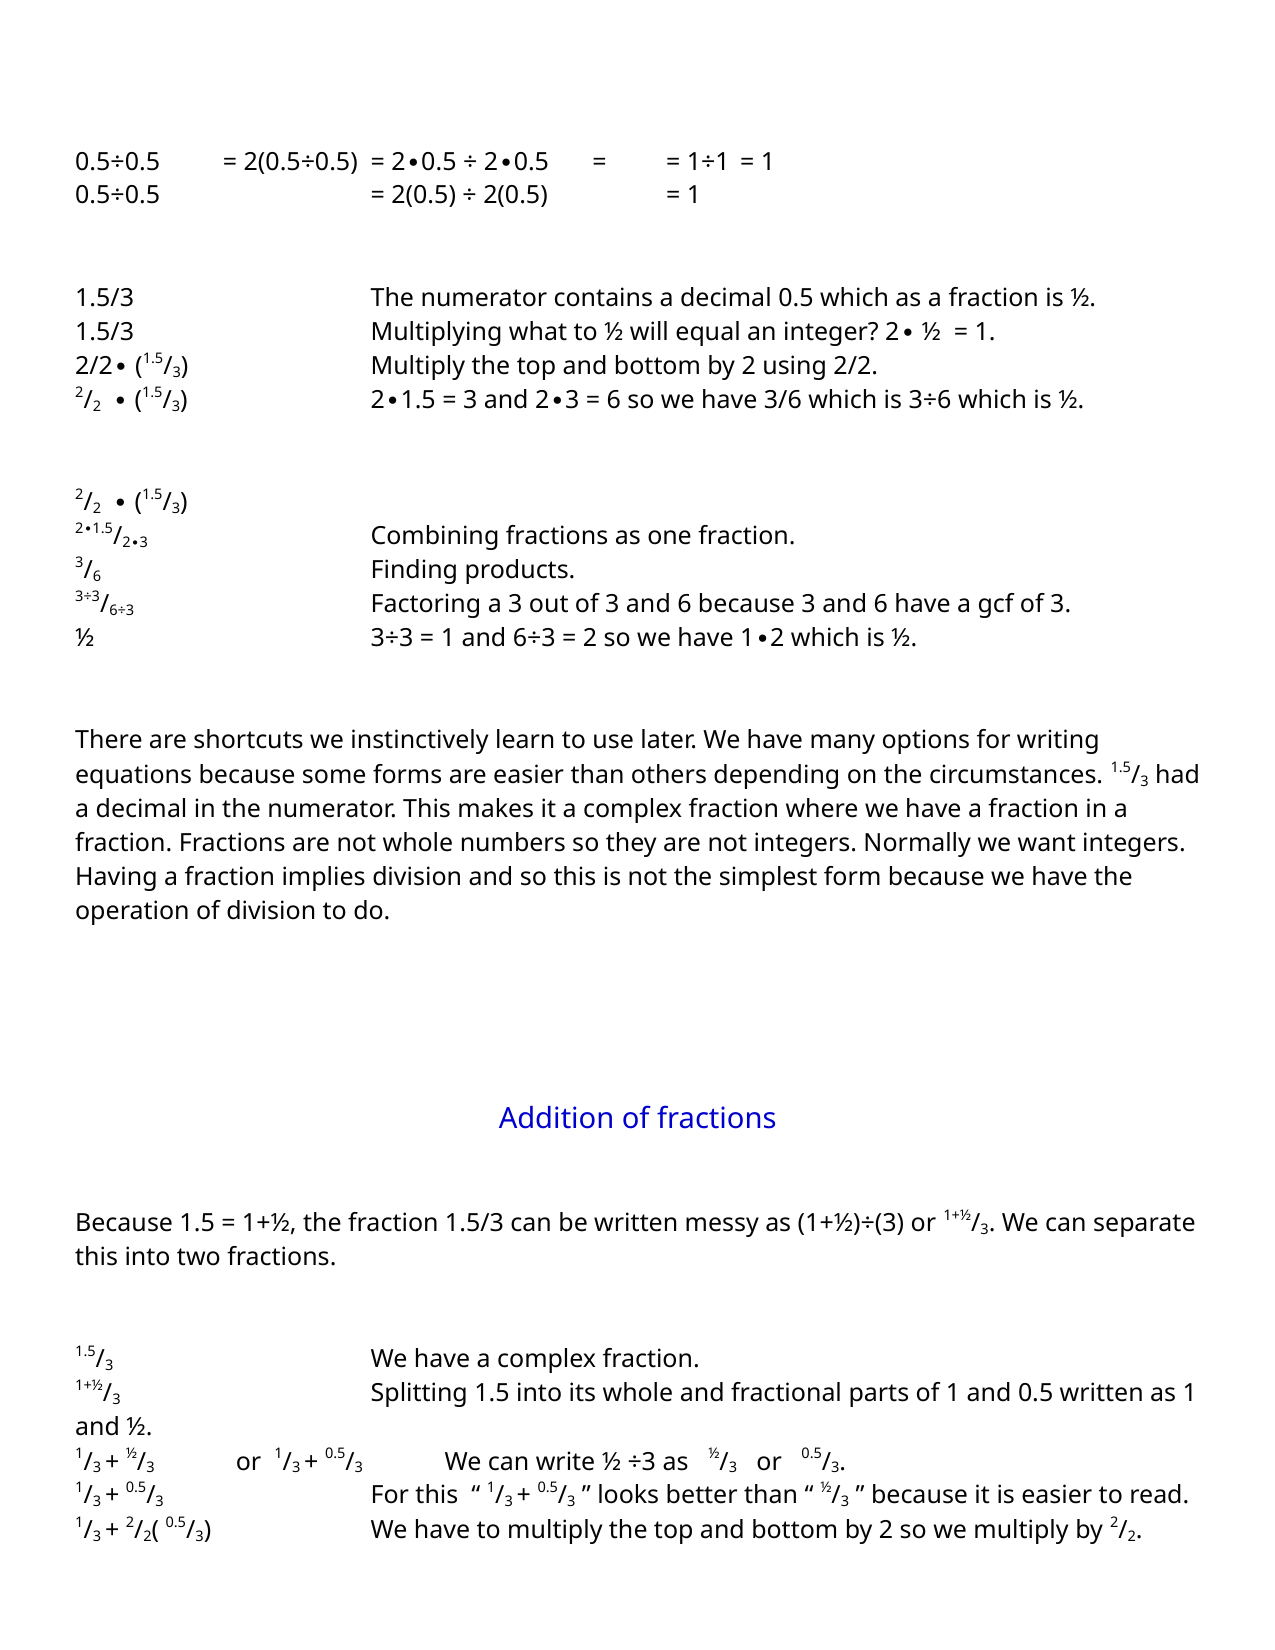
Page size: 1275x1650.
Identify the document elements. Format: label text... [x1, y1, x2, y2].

text 2/2∙ (1.5/3) Multiply the top and bottom by 2 using 2/2. [75, 347, 1200, 382]
text There are shortcuts we instinctively learn to use later. We have many options for writing equations because some forms are easier than others depending on the circumstances. 1.5/3 had a decimal in the numerator. This makes it a complex fraction where we have a fraction in a fraction. Fractions are not whole numbers so they are not integers. Normally we want integers. Having a fraction implies division and so this is not the simplest form because we have the operation of division to do. [75, 722, 1200, 927]
text 3/6 Finding products. [75, 552, 1200, 586]
text 1+½/3 Splitting 1.5 into its whole and fractional parts of 1 and 0.5 written as 1 and ½. [75, 1375, 1200, 1443]
text 2/2 ∙ (1.5/3) [75, 484, 1200, 518]
text 2/2 ∙ (1.5/3) 2∙1.5 = 3 and 2∙3 = 6 so we have 3/6 which is 3÷6 which is ½. [75, 382, 1200, 416]
text 3÷3/6÷3 Factoring a 3 out of 3 and 6 because 3 and 6 have a gcf of 3. [75, 586, 1200, 620]
text 0.5÷0.5 = 2(0.5) ÷ 2(0.5) = 1 [75, 177, 1200, 211]
text Because 1.5 = 1+½, the fraction 1.5/3 can be written messy as (1+½)÷(3) or 1+½/3. We can separate this into two fractions. [75, 1205, 1200, 1273]
text 1.5/3 The numerator contains a decimal 0.5 which as a fraction is ½. [75, 279, 1200, 313]
text 1/3 + ½/3 or 1/3 + 0.5/3 We can write ½ ÷3 as ½/3 or 0.5/3. [75, 1443, 1200, 1477]
text ½ 3÷3 = 1 and 6÷3 = 2 so we have 1∙2 which is ½. [75, 620, 1200, 654]
text 1.5/3 Multiplying what to ½ will equal an integer? 2∙ ½ = 1. [75, 313, 1200, 347]
text 2∙1.5/2∙3 Combining fractions as one fraction. [75, 518, 1200, 552]
text 1.5/3 We have a complex fraction. [75, 1341, 1200, 1375]
text 1/3 + 0.5/3 For this “ 1/3 + 0.5/3 ” looks better than “ ½/3 ” because it is easier to read. [75, 1477, 1200, 1511]
text 1/3 + 2/2( 0.5/3) We have to multiply the top and bottom by 2 so we multiply by 2/2. [75, 1511, 1200, 1545]
text Addition of fractions [75, 1097, 1200, 1137]
text 0.5÷0.5 = 2(0.5÷0.5) = 2∙0.5 ÷ 2∙0.5 = = 1÷1 = 1 [75, 143, 1200, 177]
